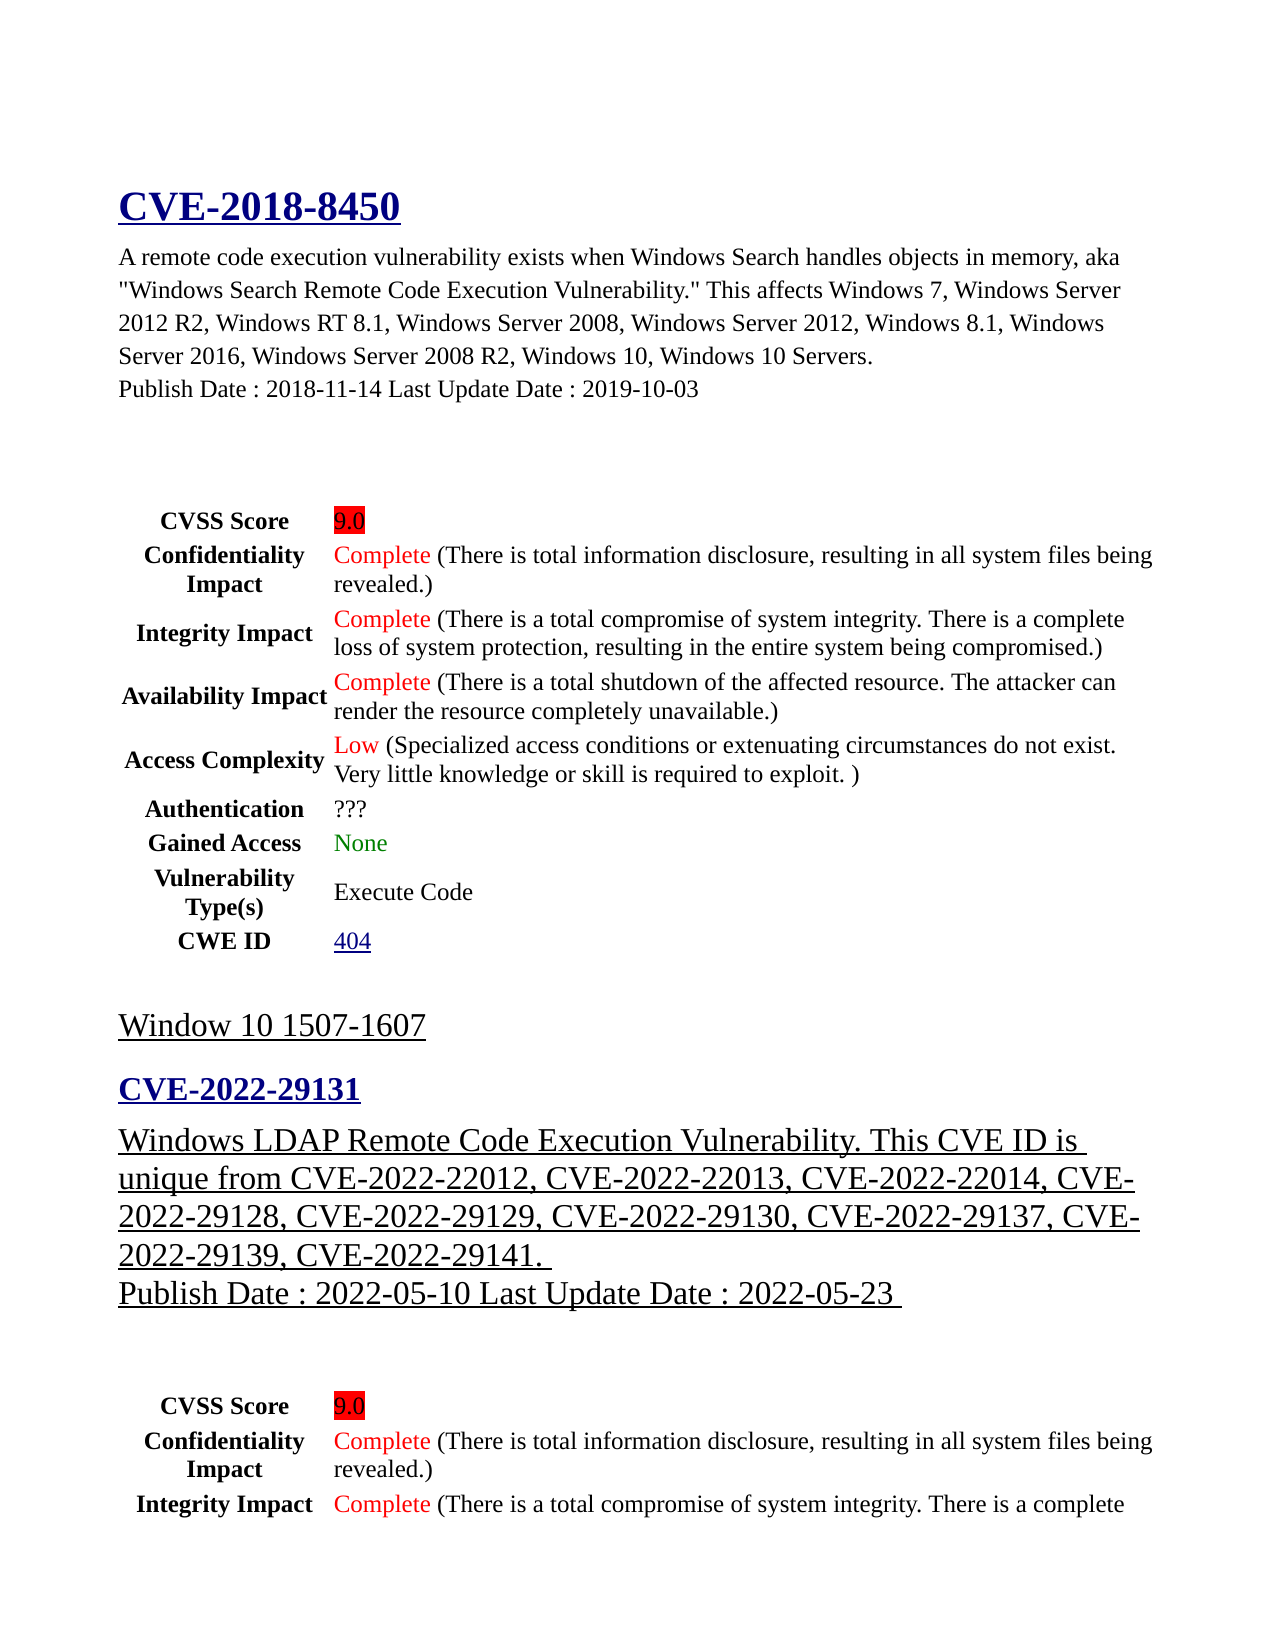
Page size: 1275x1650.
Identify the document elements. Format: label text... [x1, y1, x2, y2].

table_cell ??? [331, 791, 1157, 825]
table_cell Availability Impact [118, 664, 331, 727]
table_cell Authentication [118, 791, 331, 825]
text Window 10 1507-1607 [118, 1006, 1157, 1044]
table_cell Complete (There is total information disclosure, resulting in all system files being revealed.) [331, 538, 1157, 601]
table_cell Complete (There is a total shutdown of the affected resource. The attacker can render the resource completely unavailable.) [331, 664, 1157, 727]
table_cell Confidentiality Impact [118, 538, 331, 601]
table_header 9.0 [331, 1388, 1157, 1423]
table_cell None [331, 825, 1157, 860]
table_cell Integrity Impact [118, 1486, 331, 1521]
table_cell Vulnerability Type(s) [118, 860, 331, 923]
table_header CVSS Score [118, 503, 331, 537]
table_cell Complete (There is a total compromise of system integrity. There is a complete [331, 1486, 1157, 1521]
table_cell Access Complexity [118, 728, 331, 791]
table_cell Low (Specialized access conditions or extenuating circumstances do not exist. Very little knowledge or skill is required to exploit. ) [331, 728, 1157, 791]
subtitle CVE-2022-29131 [118, 1069, 1157, 1107]
table_header CVSS Score [118, 1388, 331, 1423]
table_cell Execute Code [331, 860, 1157, 923]
table_cell 404 [331, 923, 1157, 958]
subtitle CVE-2018-8450 [118, 181, 1157, 229]
table_cell Integrity Impact [118, 601, 331, 664]
table_cell Confidentiality Impact [118, 1423, 331, 1486]
table_cell Complete (There is total information disclosure, resulting in all system files being revealed.) [331, 1423, 1157, 1486]
text A remote code execution vulnerability exists when Windows Search handles objects in memory, aka "Windows Search Remote Code Execution Vulnerability." This affects Windows 7, Windows Server 2012 R2, Windows RT 8.1, Windows Server 2008, Windows Server 2012, Windows 8.1, Windows Server 2016, Windows Server 2008 R2, Windows 10, Windows 10 Servers. Publish Date : 2018-11-14 Last Update Date : 2019-10-03 [118, 242, 1157, 403]
text Windows LDAP Remote Code Execution Vulnerability. This CVE ID is unique from CVE-2022-22012, CVE-2022-22013, CVE-2022-22014, CVE-2022-29128, CVE-2022-29129, CVE-2022-29130, CVE-2022-29137, CVE-2022-29139, CVE-2022-29141. Publish Date : 2022-05-10 Last Update Date : 2022-05-23 [118, 1120, 1157, 1312]
table_cell CWE ID [118, 923, 331, 958]
table_header 9.0 [331, 503, 1157, 537]
table_cell Gained Access [118, 825, 331, 860]
table_cell Complete (There is a total compromise of system integrity. There is a complete loss of system protection, resulting in the entire system being compromised.) [331, 601, 1157, 664]
